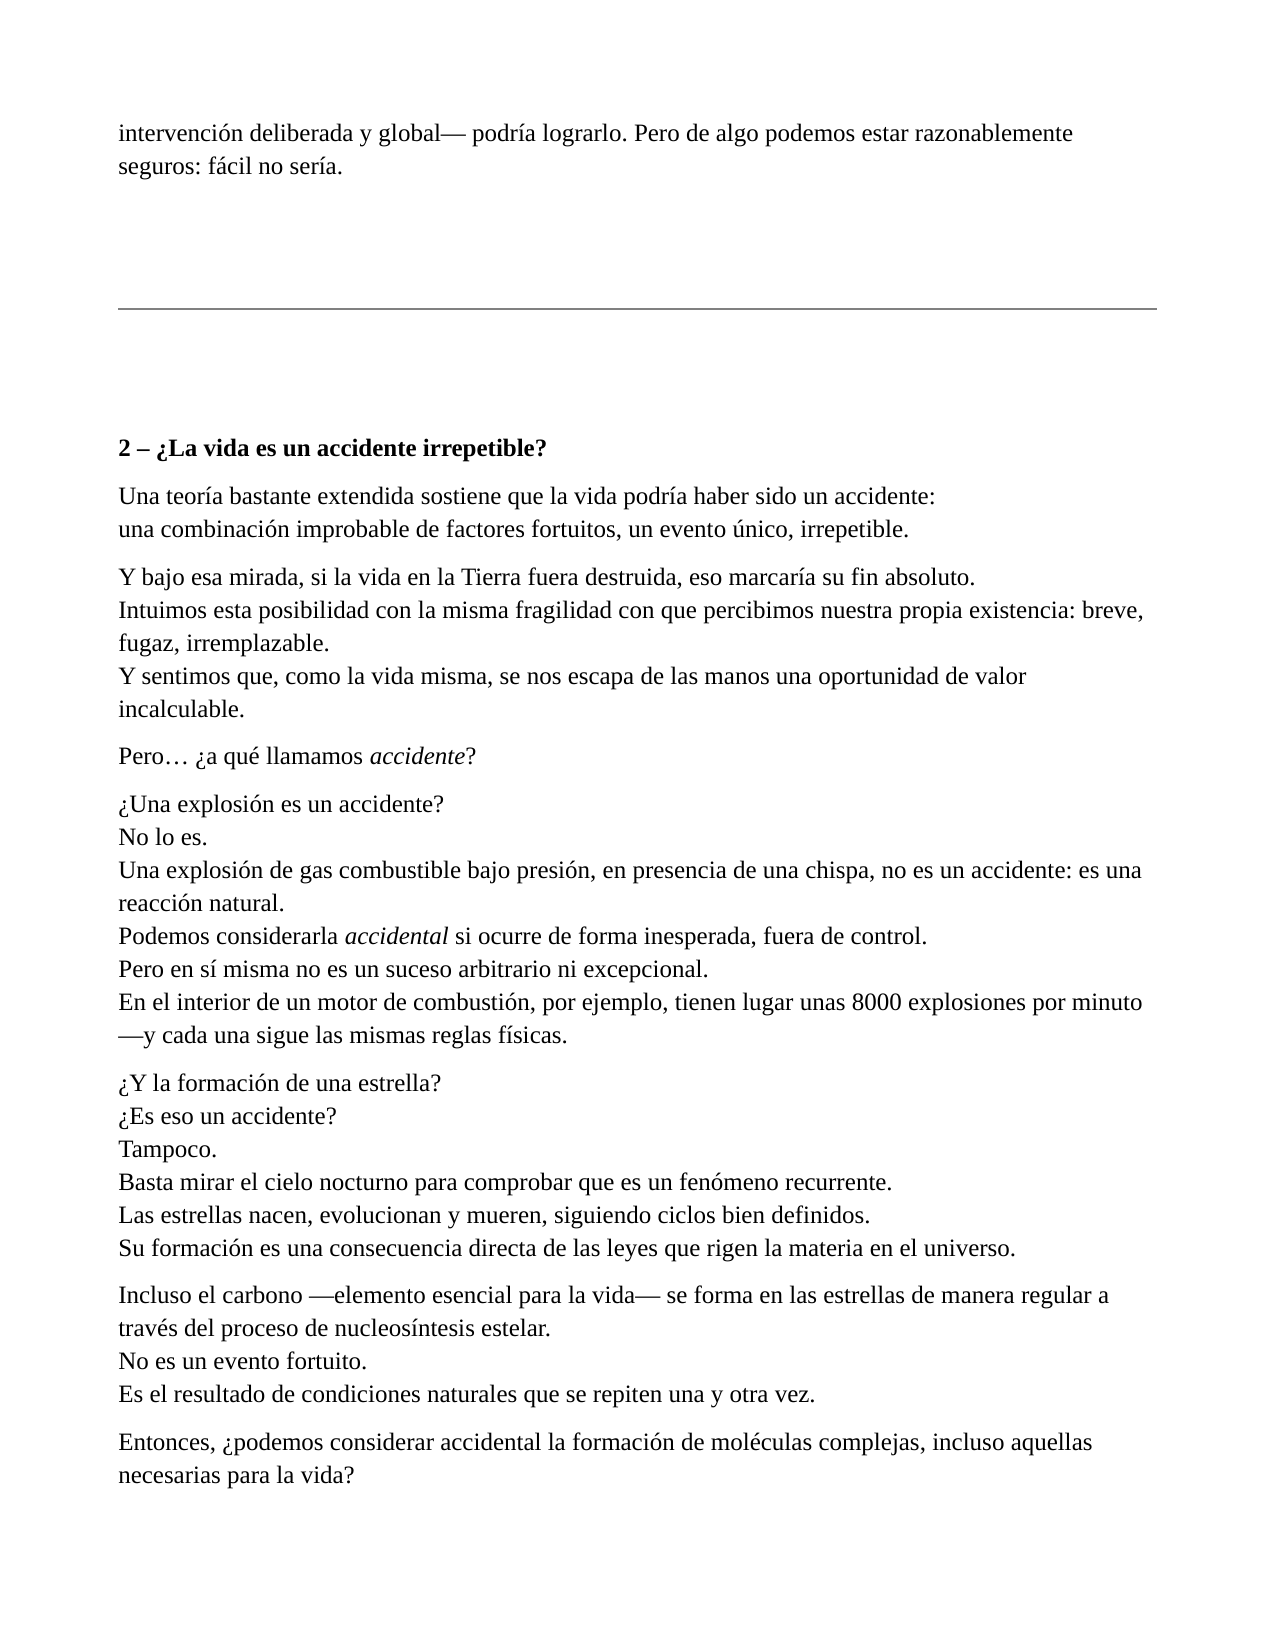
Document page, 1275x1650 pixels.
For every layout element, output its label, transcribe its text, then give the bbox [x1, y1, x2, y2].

text ¿Una explosión es un accidente? No lo es. Una explosión de gas combustible bajo presión, en presencia de una chispa, no es un accidente: es una reacción natural. Podemos considerarla accidental si ocurre de forma inesperada, fuera de control. Pero en sí misma no es un suceso arbitrario ni excepcional. En el interior de un motor de combustión, por ejemplo, tienen lugar unas 8000 explosiones por minuto —y cada una sigue las mismas reglas físicas. [118, 789, 1157, 1049]
text Entonces, ¿podemos considerar accidental la formación de moléculas complejas, incluso aquellas necesarias para la vida? [118, 1427, 1157, 1489]
text 2 – ¿La vida es un accidente irrepetible? [118, 433, 1157, 462]
text intervención deliberada y global— podría lograrlo. Pero de algo podemos estar razonablemente seguros: fácil no sería. [118, 118, 1157, 180]
text ¿Y la formación de una estrella? ¿Es eso un accidente? Tampoco. Basta mirar el cielo nocturno para comprobar que es un fenómeno recurrente. Las estrellas nacen, evolucionan y mueren, siguiendo ciclos bien definidos. Su formación es una consecuencia directa de las leyes que rigen la materia en el universo. [118, 1068, 1157, 1262]
text Una teoría bastante extendida sostiene que la vida podría haber sido un accidente: una combinación improbable de factores fortuitos, un evento único, irrepetible. [118, 481, 1157, 543]
text Pero… ¿a qué llamamos accidente? [118, 741, 1157, 770]
text Incluso el carbono —elemento esencial para la vida— se forma en las estrellas de manera regular a través del proceso de nucleosíntesis estelar. No es un evento fortuito. Es el resultado de condiciones naturales que se repiten una y otra vez. [118, 1280, 1157, 1408]
text Y bajo esa mirada, si la vida en la Tierra fuera destruida, eso marcaría su fin absoluto. Intuimos esta posibilidad con la misma fragilidad con que percibimos nuestra propia existencia: breve, fugaz, irremplazable. Y sentimos que, como la vida misma, se nos escapa de las manos una oportunidad de valor incalculable. [118, 562, 1157, 722]
